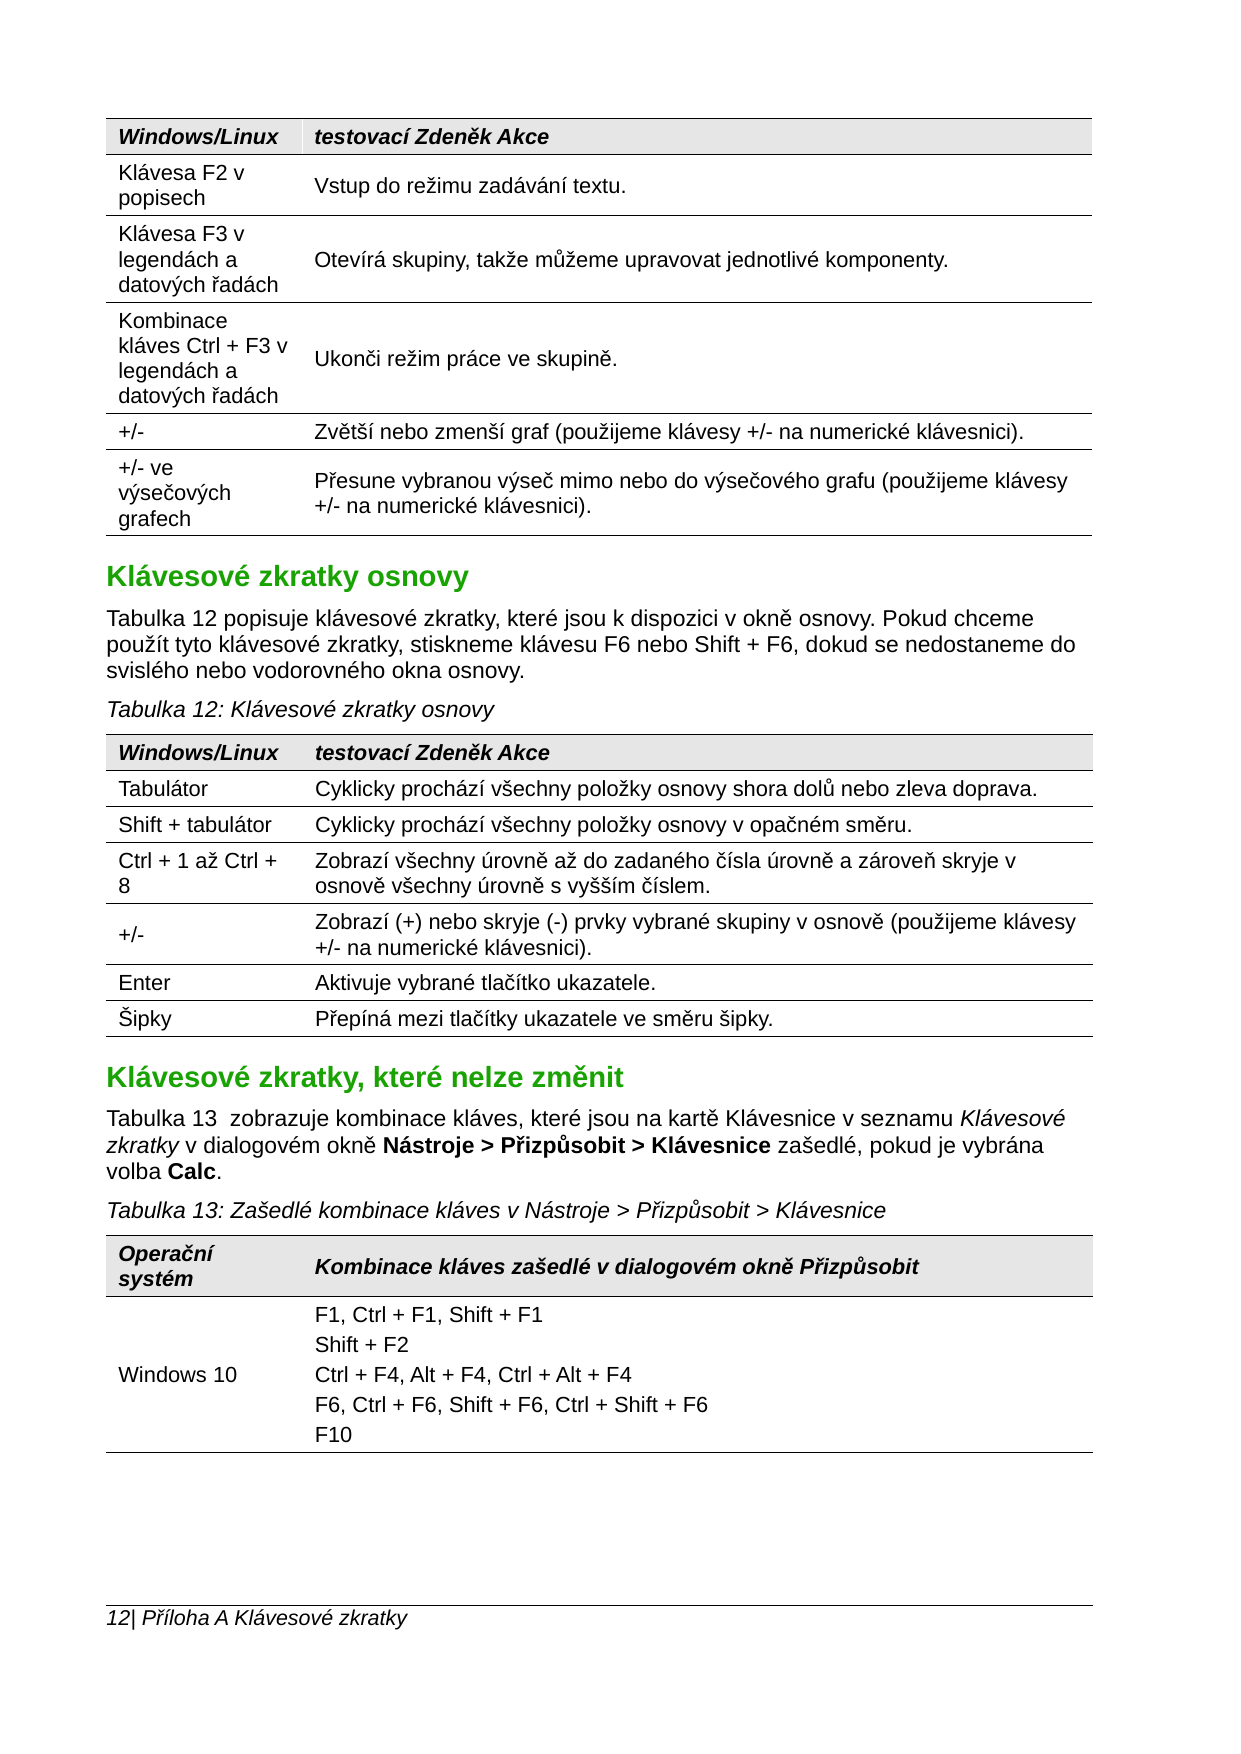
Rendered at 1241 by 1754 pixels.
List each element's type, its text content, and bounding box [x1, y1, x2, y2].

table_cell Aktivuje vybrané tlačítko ukazatele. [303, 965, 1093, 1000]
table_cell +/- [106, 414, 302, 449]
text Tabulka 13 zobrazuje kombinace kláves, které jsou na kartě Klávesnice v seznamu Klávesové zkratky v dialogovém okně Nástroje > Přizpůsobit > Klávesnice zašedlé, pokud je vybrána volba Calc. [106, 1105, 1093, 1184]
table_cell Zobrazí všechny úrovně až do zadaného čísla úrovně a zároveň skryje v osnově všechny úrovně s vyšším číslem. [303, 843, 1093, 903]
text Tabulka 12: Klávesové zkratky osnovy [106, 696, 1093, 722]
table_cell Zobrazí (+) nebo skryje (-) prvky vybrané skupiny v osnově (použijeme klávesy +/- na numerické klávesnici). [303, 904, 1093, 964]
table_header Windows/Linux [106, 735, 303, 770]
table_cell Přepíná mezi tlačítky ukazatele ve směru šipky. [303, 1001, 1093, 1036]
table_cell Přesune vybranou výseč mimo nebo do výsečového grafu (použijeme klávesy +/- na numerické klávesnici). [303, 450, 1092, 535]
table_header Kombinace kláves zašedlé v dialogovém okně Přizpůsobit [303, 1236, 1093, 1296]
table_header Operační systém [106, 1236, 303, 1296]
table_cell Shift + tabulátor [106, 807, 303, 842]
table_cell Zvětší nebo zmenší graf (použijeme klávesy +/- na numerické klávesnici). [303, 414, 1092, 449]
table_cell Tabulátor [106, 771, 303, 806]
table_cell Cyklicky prochází všechny položky osnovy shora dolů nebo zleva doprava. [303, 771, 1093, 806]
table_cell Otevírá skupiny, takže můžeme upravovat jednotlivé komponenty. [303, 216, 1092, 302]
text Tabulka 12 popisuje klávesové zkratky, které jsou k dispozici v okně osnovy. Pokud chceme použít tyto klávesové zkratky, stiskneme klávesu F6 nebo Shift + F6, dokud se nedostaneme do svislého nebo vodorovného okna osnovy. [106, 604, 1093, 683]
table_cell +/- [106, 904, 303, 964]
table_header Windows/Linux [106, 119, 302, 154]
table_cell Cyklicky prochází všechny položky osnovy v opačném směru. [303, 807, 1093, 842]
table_cell Vstup do režimu zadávání textu. [303, 155, 1092, 215]
table_cell Klávesa F2 v popisech [106, 155, 302, 215]
table_cell Šipky [106, 1001, 303, 1036]
subtitle Klávesové zkratky osnovy [106, 559, 1093, 593]
table_cell Ctrl + 1 až Ctrl + 8 [106, 843, 303, 903]
table_cell Windows 10 [106, 1297, 303, 1452]
table_header testovací Zdeněk Akce [303, 119, 1092, 154]
table_cell Klávesa F3 v legendách a datových řadách [106, 216, 302, 302]
table_cell +/- ve výsečových grafech [106, 450, 302, 535]
table_cell Enter [106, 965, 303, 1000]
text Tabulka 13: Zašedlé kombinace kláves v Nástroje > Přizpůsobit > Klávesnice [106, 1197, 1093, 1223]
table_header testovací Zdeněk Akce [303, 735, 1093, 770]
table_cell Ukonči režim práce ve skupině. [303, 303, 1092, 413]
table_cell Kombinace kláves Ctrl + F3 v legendách a datových řadách [106, 303, 302, 413]
table_cell F1, Ctrl + F1, Shift + F1 Shift + F2 Ctrl + F4, Alt + F4, Ctrl + Alt + F4 F6, Ctrl + F6, Shift + F6, Ctrl + Shift + F6 F10 [303, 1297, 1093, 1452]
subtitle Klávesové zkratky, které nelze změnit [106, 1060, 1093, 1093]
